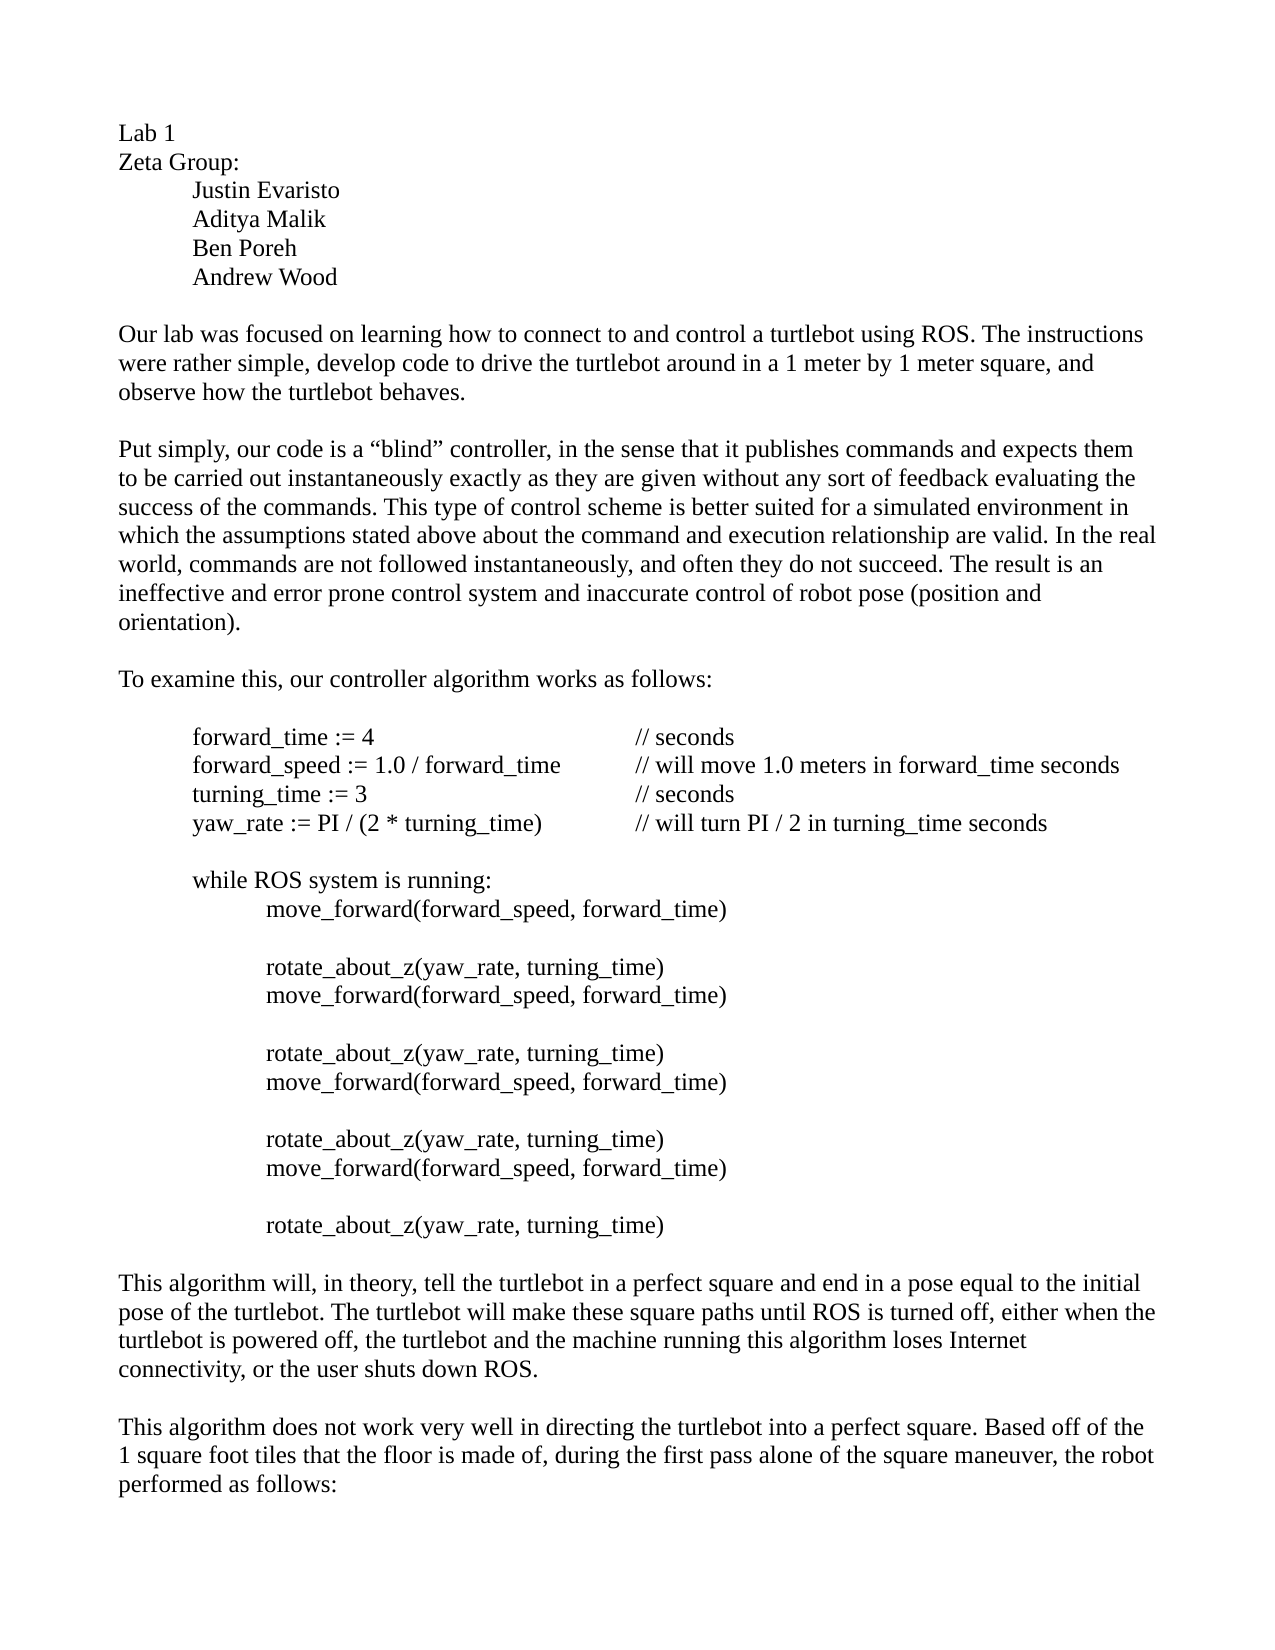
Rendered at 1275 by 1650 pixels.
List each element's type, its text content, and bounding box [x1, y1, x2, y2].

text Ben Poreh [118, 233, 1157, 262]
text rotate_about_z(yaw_rate, turning_time) [118, 1211, 1157, 1239]
text while ROS system is running: [118, 866, 1157, 894]
text forward_time := 4 // seconds [118, 722, 1157, 751]
text rotate_about_z(yaw_rate, turning_time) [118, 952, 1157, 981]
text yaw_rate := PI / (2 * turning_time) // will turn PI / 2 in turning_time seconds [118, 808, 1157, 837]
text forward_speed := 1.0 / forward_time // will move 1.0 meters in forward_time seconds [118, 751, 1157, 779]
text turning_time := 3 // seconds [118, 779, 1157, 808]
text Lab 1 [118, 118, 1157, 147]
text Our lab was focused on learning how to connect to and control a turtlebot using ROS. The instructions were rather simple, develop code to drive the turtlebot around in a 1 meter by 1 meter square, and observe how the turtlebot behaves. [118, 319, 1157, 406]
text rotate_about_z(yaw_rate, turning_time) [118, 1124, 1157, 1153]
text Andrew Wood [118, 262, 1157, 291]
text Put simply, our code is a “blind” controller, in the sense that it publishes commands and expects them to be carried out instantaneously exactly as they are given without any sort of feedback evaluating the success of the commands. This type of control scheme is better suited for a simulated environment in which the assumptions stated above about the command and execution relationship are valid. In the real world, commands are not followed instantaneously, and often they do not succeed. The result is an ineffective and error prone control system and inaccurate control of robot pose (position and orientation). [118, 434, 1157, 636]
text Aditya Malik [118, 204, 1157, 233]
text move_forward(forward_speed, forward_time) [118, 1067, 1157, 1096]
text move_forward(forward_speed, forward_time) [118, 981, 1157, 1009]
text This algorithm will, in theory, tell the turtlebot in a perfect square and end in a pose equal to the initial pose of the turtlebot. The turtlebot will make these square paths until ROS is turned off, either when the turtlebot is powered off, the turtlebot and the machine running this algorithm loses Internet connectivity, or the user shuts down ROS. [118, 1268, 1157, 1383]
text Zeta Group: [118, 147, 1157, 176]
text move_forward(forward_speed, forward_time) [118, 894, 1157, 923]
text move_forward(forward_speed, forward_time) [118, 1153, 1157, 1182]
text Justin Evaristo [118, 176, 1157, 204]
text To examine this, our controller algorithm works as follows: [118, 664, 1157, 693]
text rotate_about_z(yaw_rate, turning_time) [118, 1038, 1157, 1067]
text This algorithm does not work very well in directing the turtlebot into a perfect square. Based off of the 1 square foot tiles that the floor is made of, during the first pass alone of the square maneuver, the robot performed as follows: [118, 1412, 1157, 1498]
